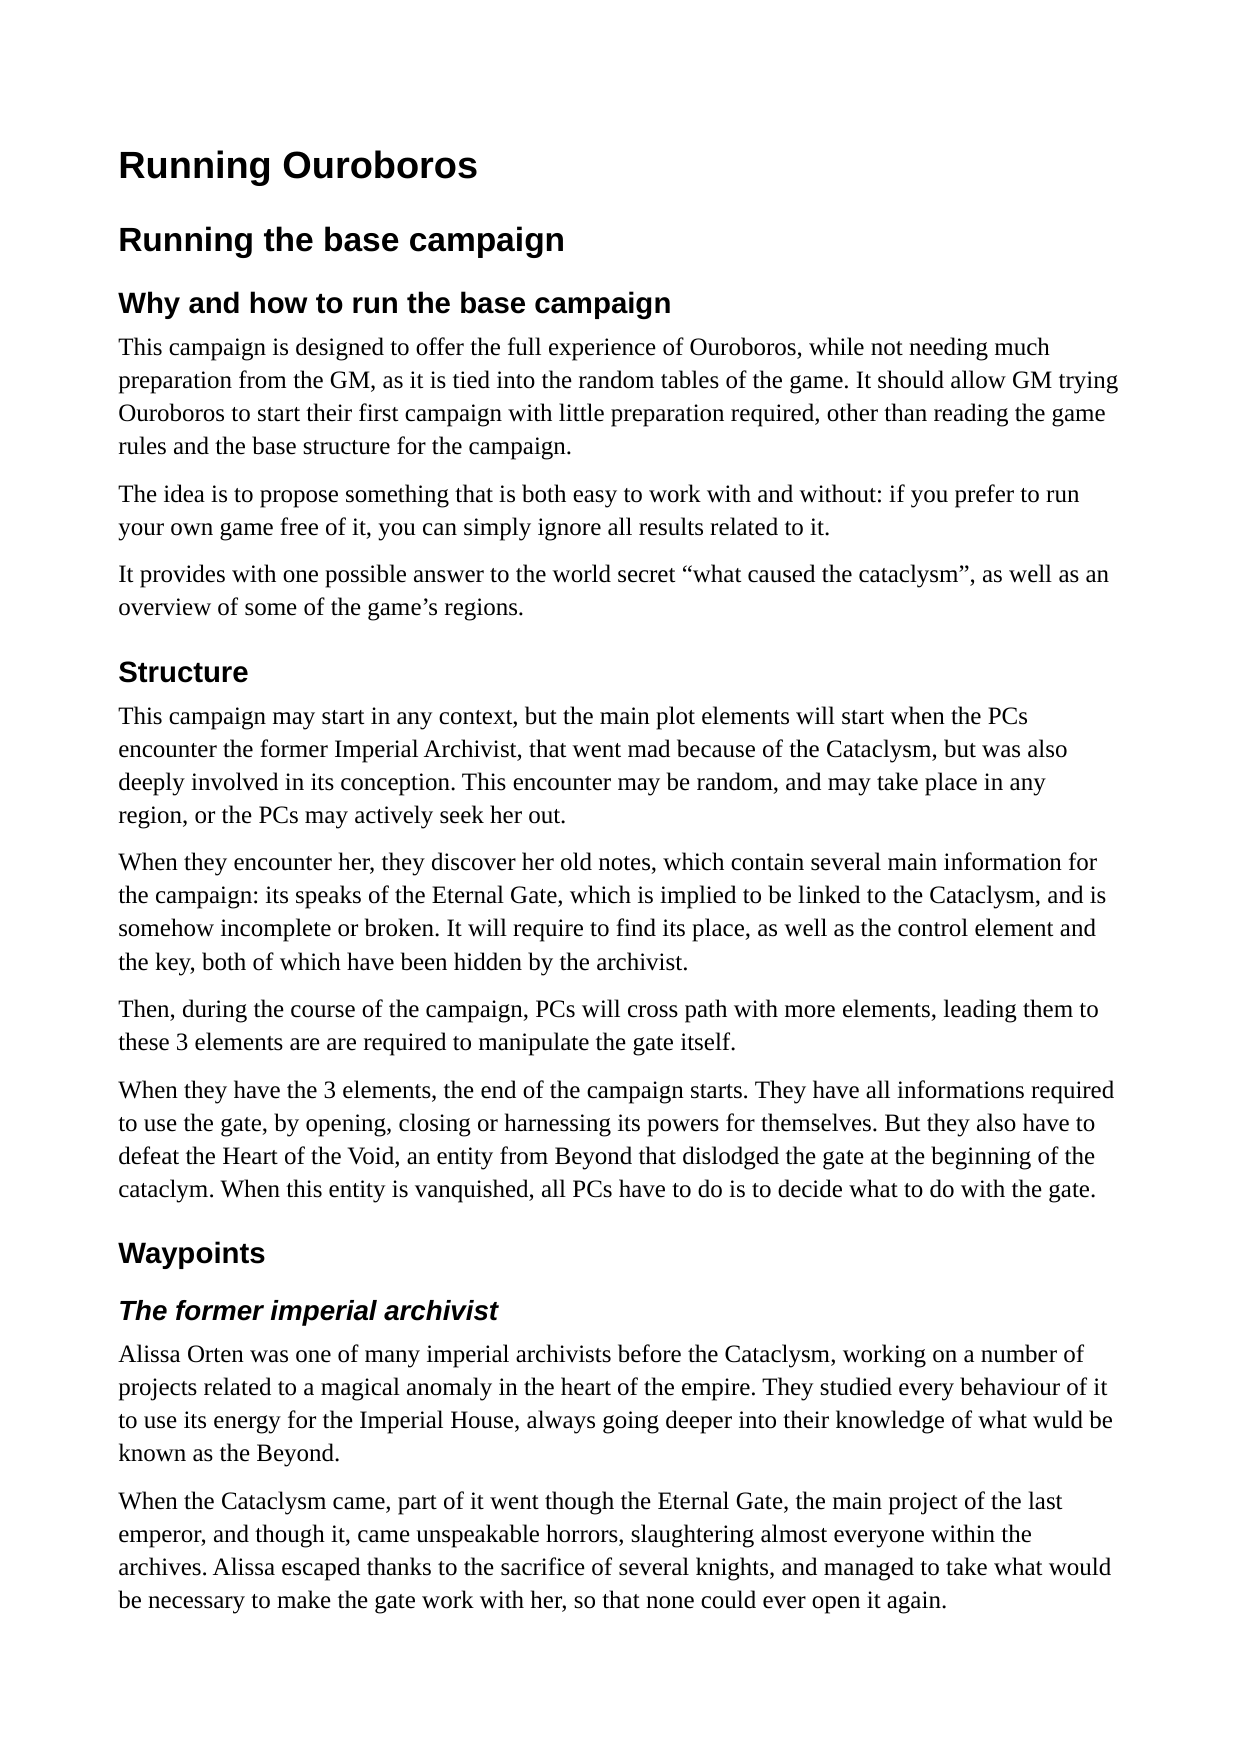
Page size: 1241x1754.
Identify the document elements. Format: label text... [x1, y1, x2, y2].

text Alissa Orten was one of many imperial archivists before the Cataclysm, working on a number of projects related to a magical anomaly in the heart of the empire. They studied every behaviour of it to use its energy for the Imperial House, always going deeper into their knowledge of what wuld be known as the Beyond. [118, 1339, 1122, 1467]
text It provides with one possible answer to the world secret “what caused the cataclysm”, as well as an overview of some of the game’s regions. [118, 559, 1122, 621]
text When the Cataclysm came, part of it went though the Eternal Gate, the main project of the last emperor, and though it, came unspeakable horrors, slaughtering almost everyone within the archives. Alissa escaped thanks to the sacrifice of several knights, and managed to take what would be necessary to make the gate work with her, so that none could ever open it again. [118, 1486, 1122, 1614]
text Then, during the course of the campaign, PCs will cross path with more elements, leading them to these 3 elements are are required to manipulate the gate itself. [118, 994, 1122, 1056]
subtitle Structure [118, 654, 1122, 688]
text This campaign may start in any context, but the main plot elements will start when the PCs encounter the former Imperial Archivist, that went mad because of the Cataclysm, but was also deeply involved in its conception. This encounter may be random, and may take place in any region, or the PCs may actively seek her out. [118, 701, 1122, 829]
subtitle Why and how to run the base campaign [118, 286, 1122, 319]
subtitle Waypoints [118, 1236, 1122, 1270]
text The idea is to propose something that is both easy to work with and without: if you prefer to run your own game free of it, you can simply ignore all results related to it. [118, 479, 1122, 541]
text This campaign is designed to offer the full experience of Ouroboros, while not needing much preparation from the GM, as it is tied into the random tables of the game. It should allow GM trying Ouroboros to start their first campaign with little preparation required, other than reading the game rules and the base structure for the campaign. [118, 332, 1122, 460]
text When they encounter her, they discover her old notes, which contain several main information for the campaign: its speaks of the Eternal Gate, which is implied to be linked to the Cataclysm, and is somehow incomplete or broken. It will require to find its place, as well as the control element and the key, both of which have been hidden by the archivist. [118, 847, 1122, 975]
text When they have the 3 elements, the end of the campaign starts. They have all informations required to use the gate, by opening, closing or harnessing its powers for themselves. But they also have to defeat the Heart of the Void, an entity from Beyond that dislodged the gate at the beginning of the cataclym. When this entity is vanquished, all PCs have to do is to decide what to do with the gate. [118, 1075, 1122, 1203]
subtitle The former imperial archivist [118, 1295, 1122, 1327]
subtitle Running the base campaign [118, 220, 1122, 259]
subtitle Running Ouroboros [118, 143, 1122, 187]
